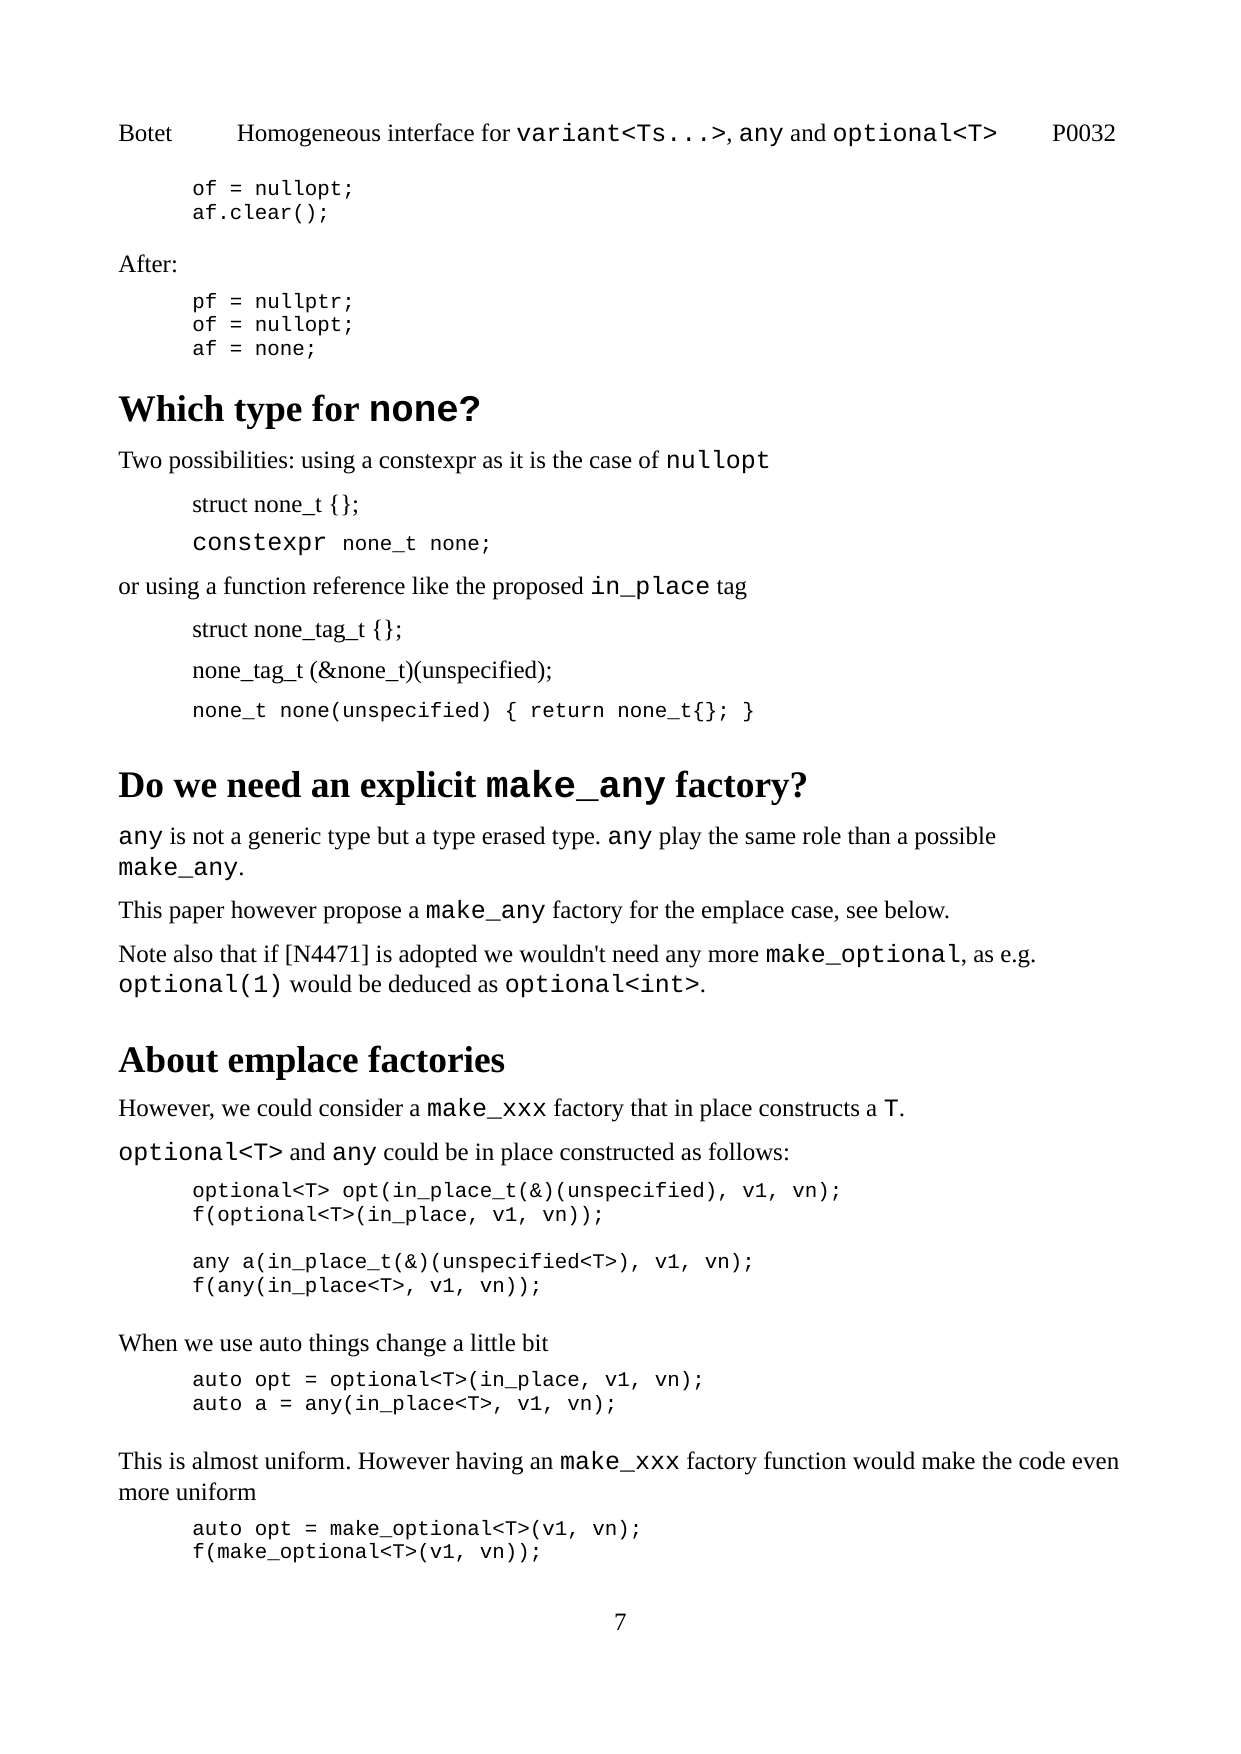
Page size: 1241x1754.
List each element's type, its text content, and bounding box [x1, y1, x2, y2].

text any a(in_place_t(&)(unspecified<T>), v1, vn); [118, 1251, 1122, 1275]
text constexpr none_t none; [118, 530, 1122, 558]
text pf = nullptr; [118, 291, 1122, 314]
text optional<T> opt(in_place_t(&)(unspecified), v1, vn); [118, 1180, 1122, 1204]
text auto a = any(in_place<T>, v1, vn); [118, 1393, 1122, 1416]
text none_t none(unspecified) { return none_t{}; } [118, 697, 1122, 725]
text f(make_optional<T>(v1, vn)); [118, 1542, 1122, 1565]
text struct none_tag_t {}; [118, 614, 1122, 643]
text optional<T> and any could be in place constructed as follows: [118, 1137, 1122, 1168]
text af.clear(); [118, 202, 1122, 226]
subtitle Which type for none? [118, 387, 1122, 433]
text of = nullopt; [118, 178, 1122, 202]
text none_tag_t (&none_t)(unspecified); [118, 655, 1122, 684]
text However, we could consider a make_xxx factory that in place constructs a T. [118, 1093, 1122, 1124]
text This paper however propose a make_any factory for the emplace case, see below. [118, 895, 1122, 926]
text struct none_t {}; [118, 489, 1122, 517]
text After: [118, 249, 1122, 278]
text of = nullopt; [118, 314, 1122, 338]
text When we use auto things change a little bit [118, 1328, 1122, 1357]
subtitle Do we need an explicit make_any factory? [118, 762, 1122, 809]
text auto opt = optional<T>(in_place, v1, vn); [118, 1369, 1122, 1393]
text f(optional<T>(in_place, v1, vn)); [118, 1204, 1122, 1227]
text Two possibilities: using a constexpr as it is the case of nullopt [118, 445, 1122, 476]
subtitle About emplace factories [118, 1038, 1122, 1081]
text af = none; [118, 338, 1122, 362]
text Note also that if [N4471] is adopted we wouldn't need any more make_optional, as e.g. optional(1) would be deduced as optional<int>. [118, 939, 1122, 1000]
text This is almost uniform. However having an make_xxx factory function would make the code even more uniform [118, 1446, 1122, 1505]
text any is not a generic type but a type erased type. any play the same role than a possible make_any. [118, 821, 1122, 883]
text or using a function reference like the proposed in_place tag [118, 571, 1122, 602]
text f(any(in_place<T>, v1, vn)); [118, 1275, 1122, 1298]
text auto opt = make_optional<T>(v1, vn); [118, 1518, 1122, 1542]
